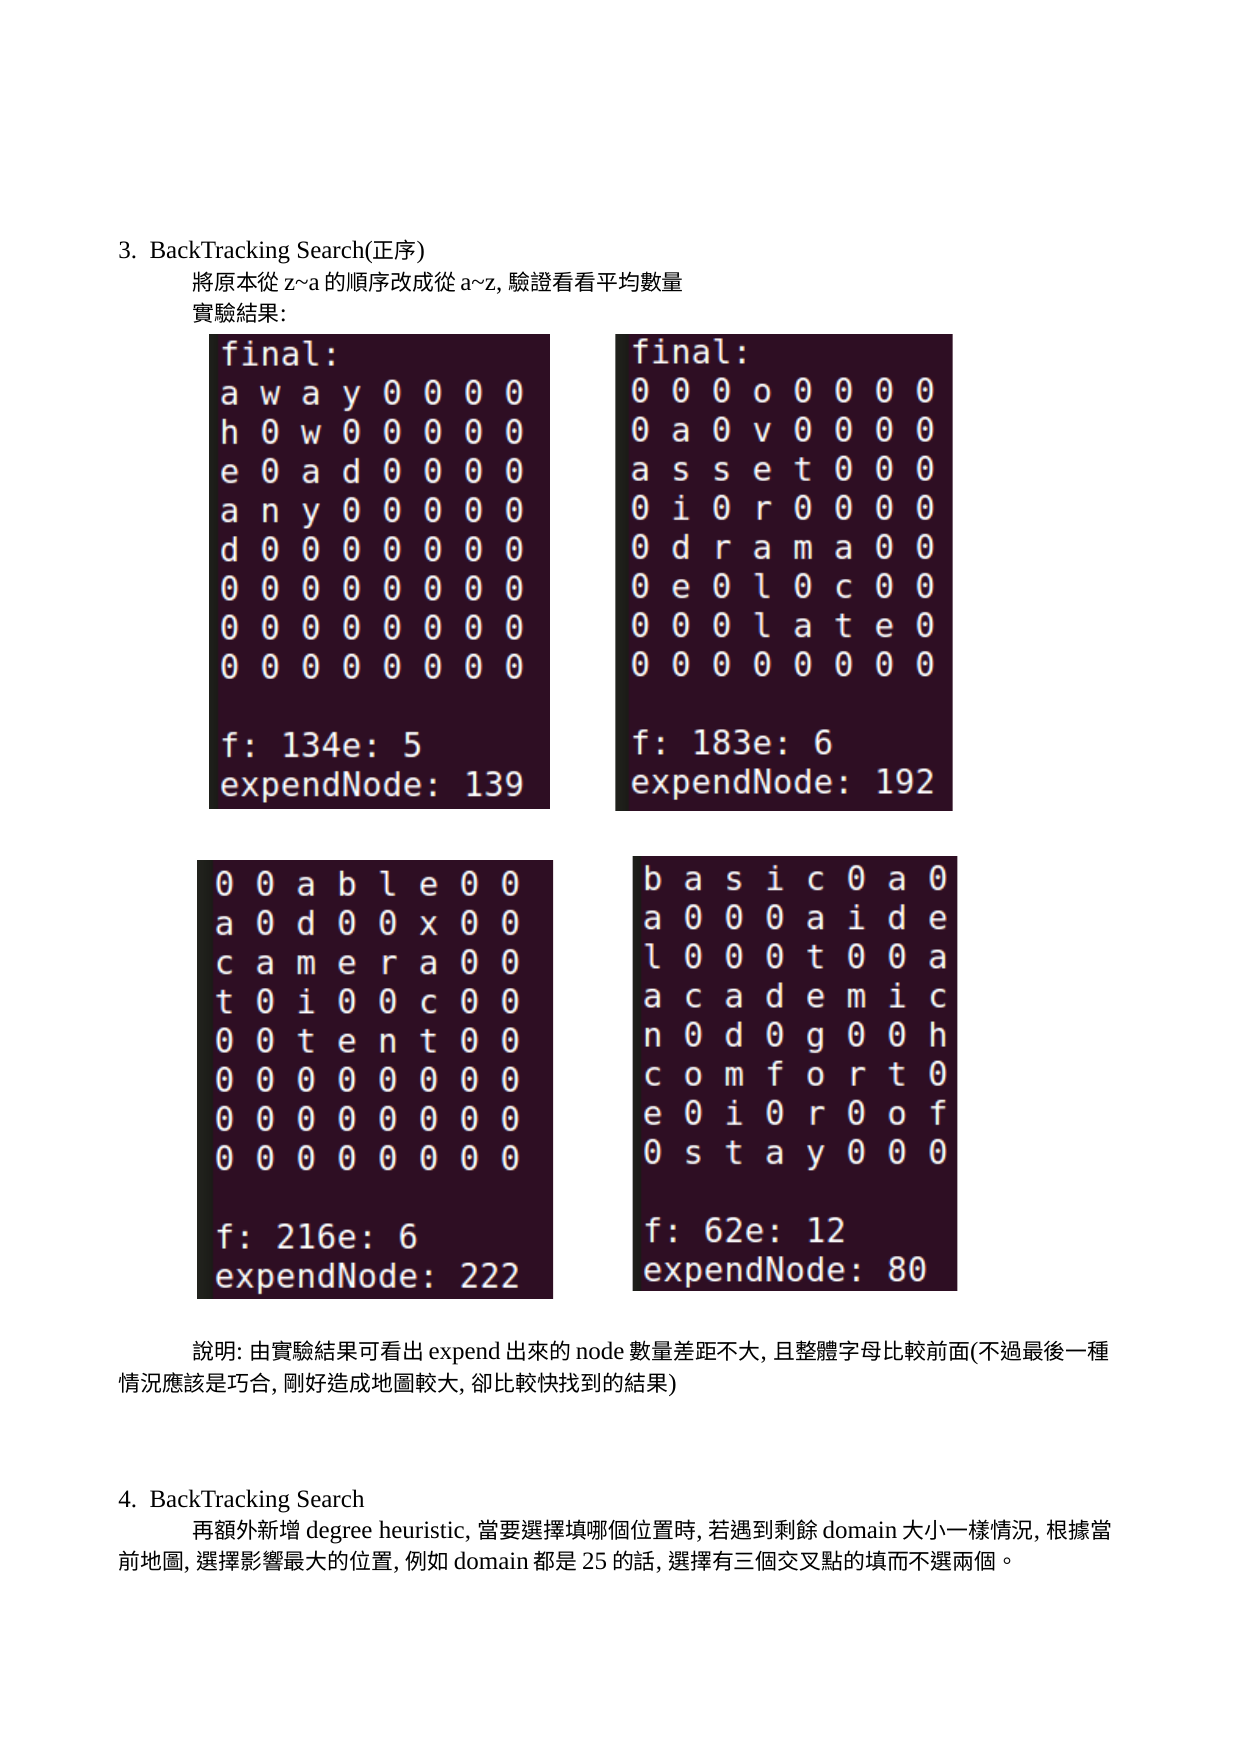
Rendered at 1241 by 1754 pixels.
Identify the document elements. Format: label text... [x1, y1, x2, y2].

text 說明: 由實驗結果可看出expend出來的node數量差距不大, 且整體字母比較前面(不過最後一種情況應該是巧合, 剛好造成地圖較大, 卻比較快找到的結果) [118, 1334, 1122, 1398]
picture [209, 334, 550, 809]
text 4. BackTracking Search [118, 1484, 1122, 1513]
text 實驗結果: [118, 296, 1122, 328]
text 將原本從z~a的順序改成從a~z, 驗證看看平均數量 [118, 265, 1122, 296]
picture [632, 856, 958, 1291]
text 3. BackTracking Search(正序) [118, 233, 1122, 265]
picture [197, 860, 554, 1299]
picture [615, 334, 953, 811]
text 再額外新增degree heuristic, 當要選擇填哪個位置時, 若遇到剩餘domain大小一樣情況, 根據當前地圖, 選擇影響最大的位置, 例如domain都是25的話, 選擇有三個交叉點的填而不選兩個。 [118, 1513, 1122, 1576]
